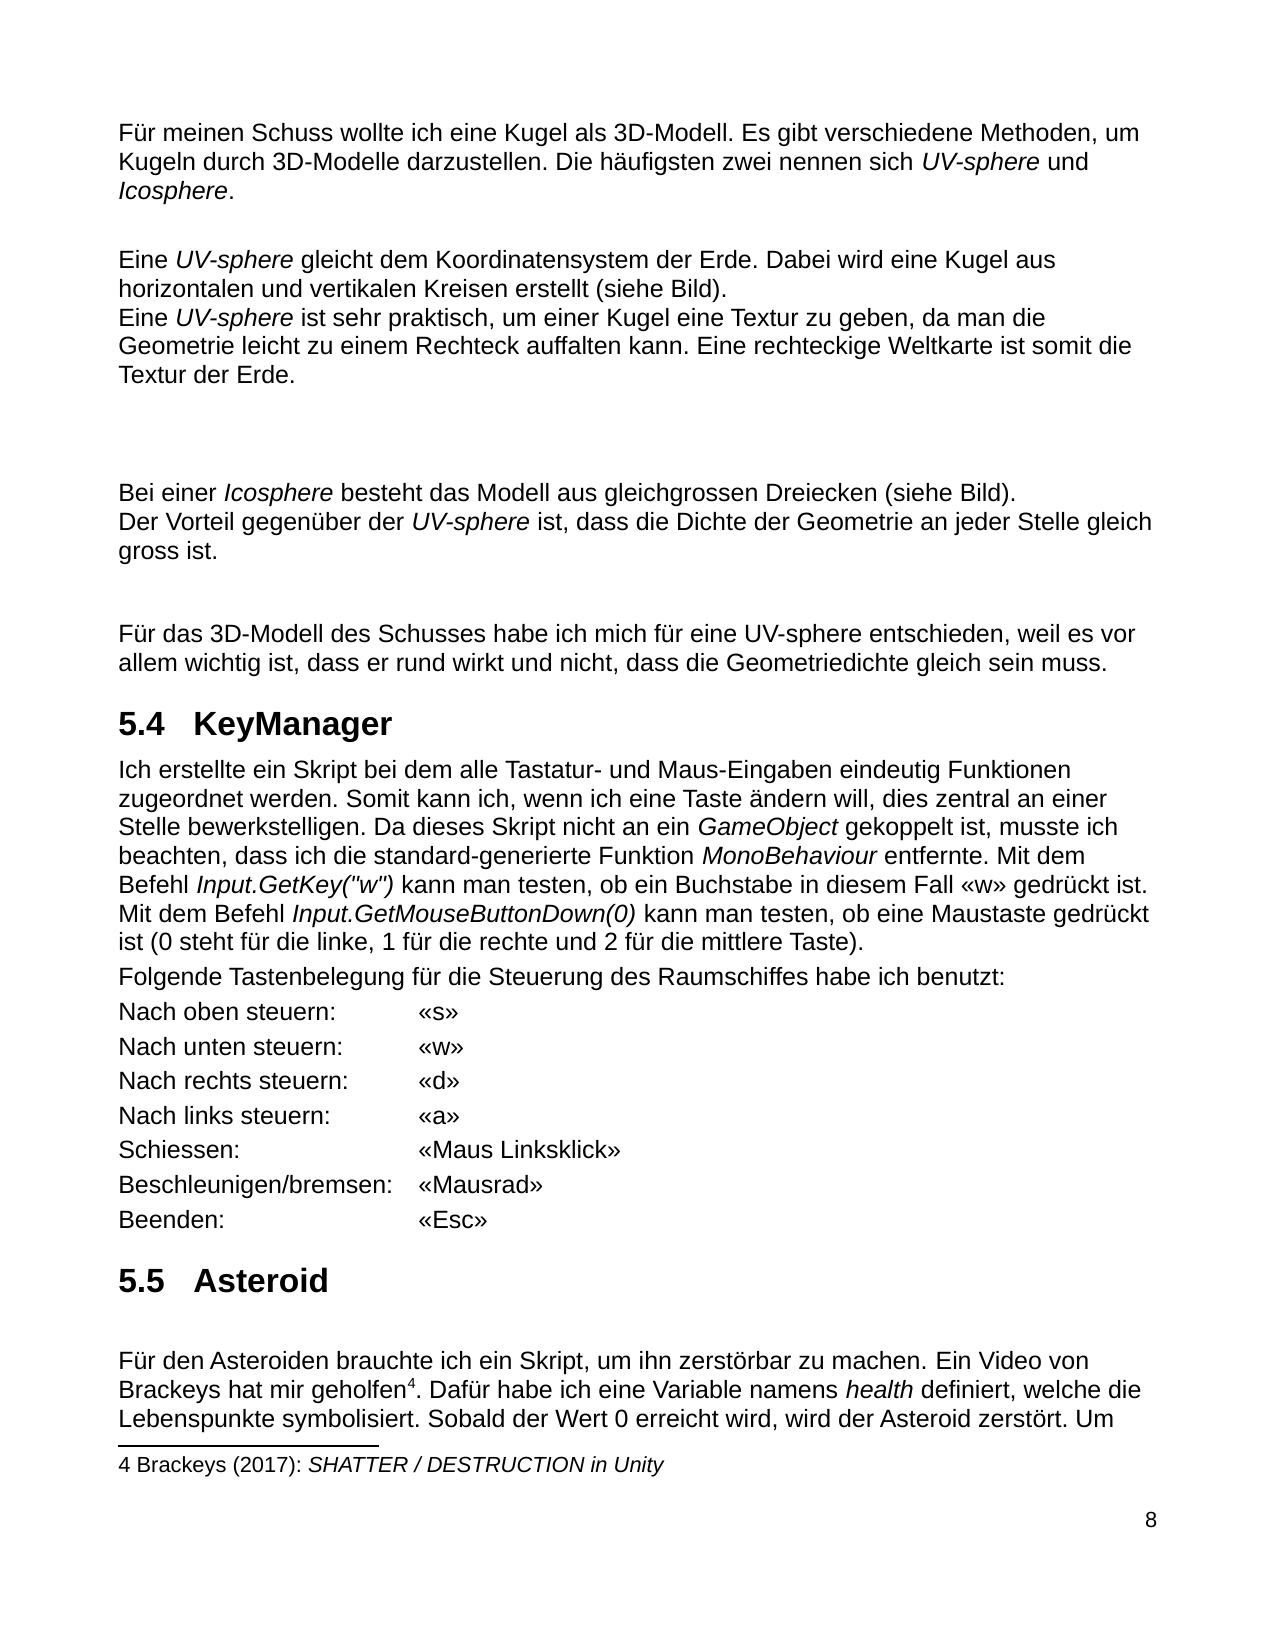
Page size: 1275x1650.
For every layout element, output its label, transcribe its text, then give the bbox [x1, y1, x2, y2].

subtitle Asteroid [118, 1260, 1157, 1299]
text Schiessen: «Maus Linksklick» [118, 1136, 1157, 1164]
text Beenden: «Esc» [118, 1205, 1157, 1234]
text Ich erstellte ein Skript bei dem alle Tastatur- und Maus-Eingaben eindeutig Funktionen zugeordnet werden. Somit kann ich, wenn ich eine Taste ändern will, dies zentral an einer Stelle bewerkstelligen. Da dieses Skript nicht an ein GameObject gekoppelt ist, musste ich beachten, dass ich die standard-generierte Funktion MonoBehaviour entfernte. Mit dem Befehl Input.GetKey("w") kann man testen, ob ein Buchstabe in diesem Fall «w» gedrückt ist. Mit dem Befehl Input.GetMouseButtonDown(0) kann man testen, ob eine Maustaste gedrückt ist (0 steht für die linke, 1 für die rechte und 2 für die mittlere Taste). [118, 755, 1157, 956]
text Nach unten steuern: «w» [118, 1031, 1157, 1060]
text Eine UV-sphere gleicht dem Koordinatensystem der Erde. Dabei wird eine Kugel aus horizontalen und vertikalen Kreisen erstellt (siehe Bild). Eine UV-sphere ist sehr praktisch, um einer Kugel eine Textur zu geben, da man die Geometrie leicht zu einem Rechteck auffalten kann. Eine rechteckige Weltkarte ist somit die Textur der Erde. [118, 245, 1157, 389]
text Nach oben steuern: «s» [118, 997, 1157, 1026]
text Beschleunigen/bremsen: «Mausrad» [118, 1170, 1157, 1199]
text Für meinen Schuss wollte ich eine Kugel als 3D-Modell. Es gibt verschiedene Methoden, um Kugeln durch 3D-Modelle darzustellen. Die häufigsten zwei nennen sich UV-sphere und Icosphere. [118, 118, 1157, 204]
text Für das 3D-Modell des Schusses habe ich mich für eine UV-sphere entschieden, weil es vor allem wichtig ist, dass er rund wirkt und nicht, dass die Geometriedichte gleich sein muss. [118, 619, 1157, 677]
text Brackeys (2017): SHATTER / DESTRUCTION in Unity [118, 1452, 1157, 1477]
subtitle KeyManager [118, 704, 1157, 742]
text Folgende Tastenbelegung für die Steuerung des Raumschiffes habe ich benutzt: [118, 962, 1157, 991]
text Bei einer Icosphere besteht das Modell aus gleichgrossen Dreiecken (siehe Bild). Der Vorteil gegenüber der UV-sphere ist, dass die Dichte der Geometrie an jeder Stelle gleich gross ist. [118, 478, 1157, 564]
text Nach links steuern: «a» [118, 1101, 1157, 1129]
text Für den Asteroiden brauchte ich ein Skript, um ihn zerstörbar zu machen. Ein Video von Brackeys hat mir geholfen. Dafür habe ich eine Variable namens health definiert, welche die Lebenspunkte symbolisiert. Sobald der Wert 0 erreicht wird, wird der Asteroid zerstört. Um [118, 1346, 1157, 1432]
text Nach rechts steuern: «d» [118, 1066, 1157, 1095]
